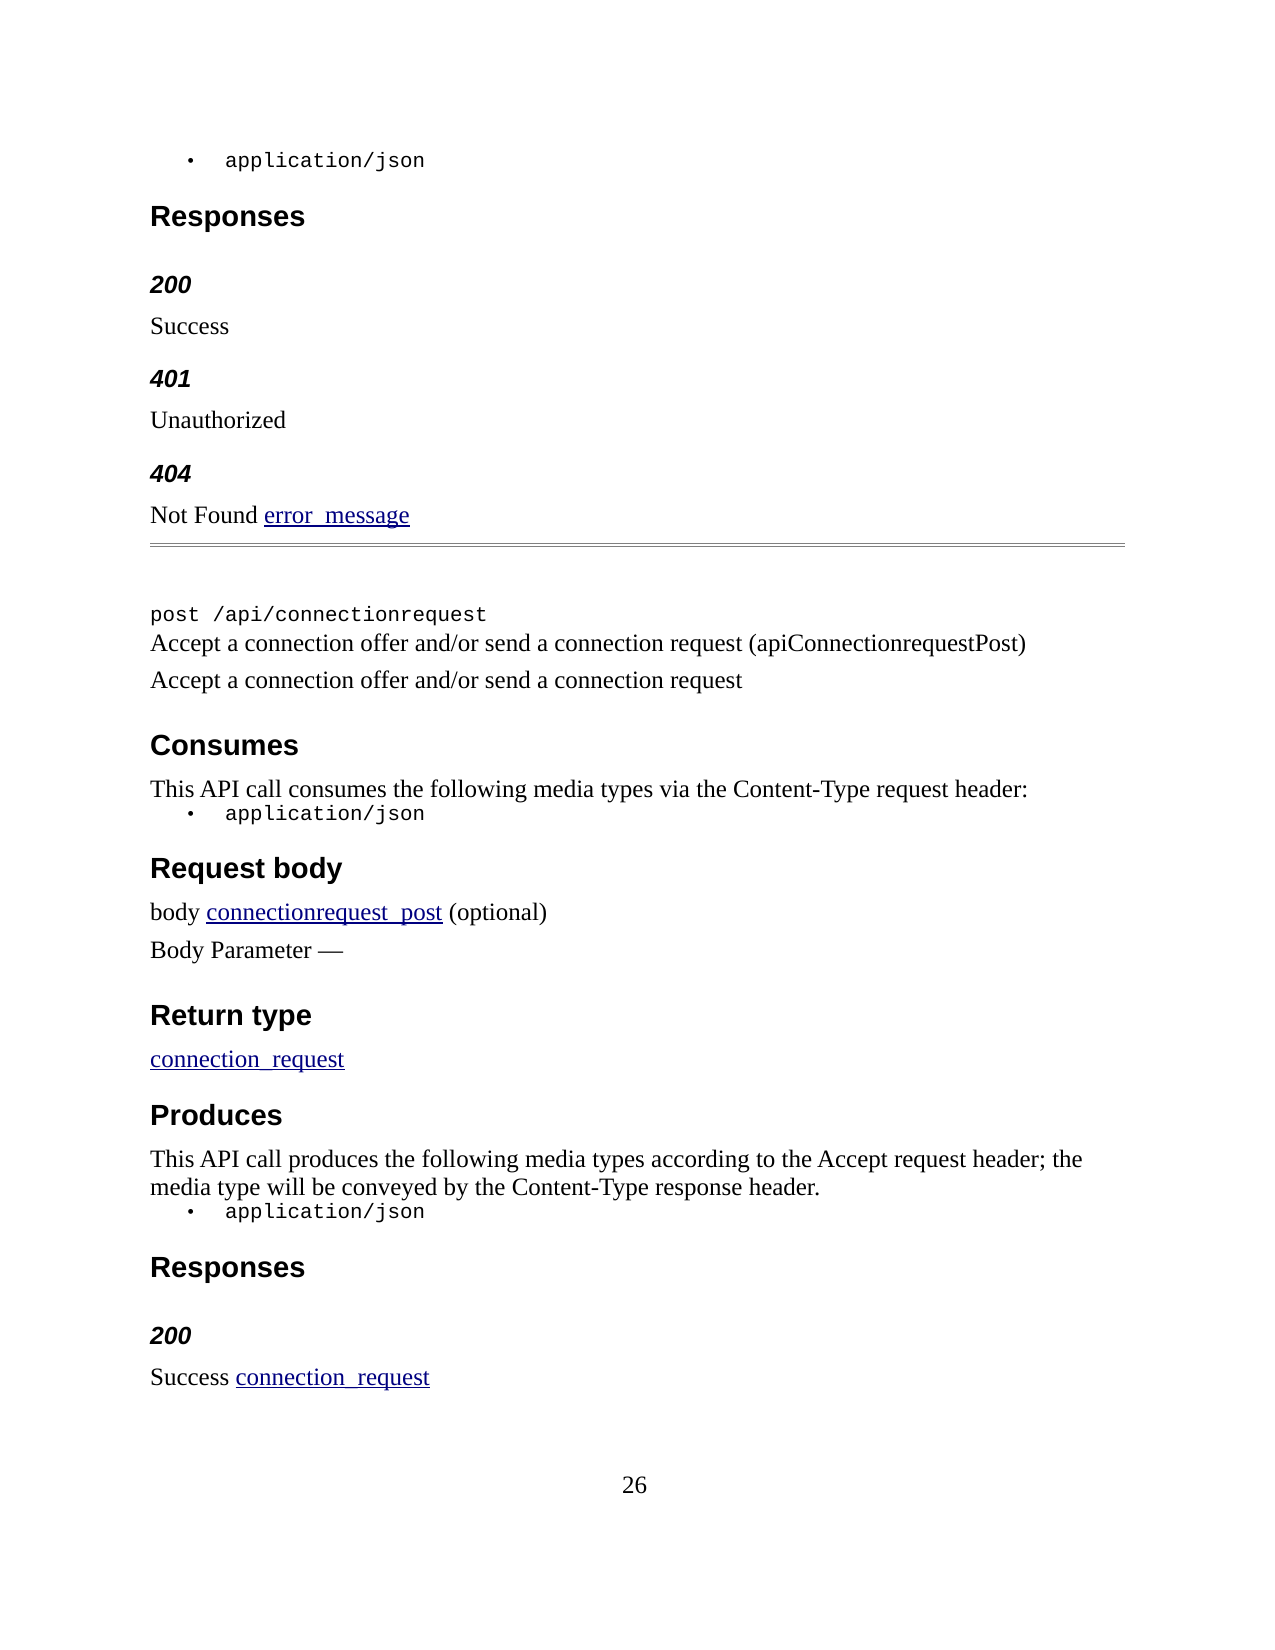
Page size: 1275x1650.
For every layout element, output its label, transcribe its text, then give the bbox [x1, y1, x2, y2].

subtitle Responses [150, 1250, 1125, 1283]
subtitle Produces [150, 1098, 1125, 1131]
text Unauthorized [150, 406, 1125, 434]
subtitle 200 [150, 1321, 1125, 1349]
subtitle Consumes [150, 728, 1125, 762]
list application/json [187, 150, 1125, 174]
subtitle 200 [150, 270, 1125, 298]
text body connectionrequest_post (optional) [150, 897, 1125, 926]
text post /api/connectionrequest [150, 604, 1125, 628]
text Success connection_request [150, 1362, 1125, 1391]
text Accept a connection offer and/or send a connection request (apiConnectionrequestPost) [150, 628, 1125, 656]
text This API call produces the following media types according to the Accept request header; the media type will be conveyed by the Content-Type response header. [150, 1144, 1125, 1201]
text connection_request [150, 1044, 1125, 1073]
text Not Found error_message [150, 500, 1125, 529]
subtitle 404 [150, 459, 1125, 488]
subtitle Request body [150, 851, 1125, 885]
subtitle 401 [150, 364, 1125, 393]
text Success [150, 311, 1125, 339]
text Body Parameter — [150, 935, 1125, 964]
text Accept a connection offer and/or send a connection request [150, 665, 1125, 694]
text This API call consumes the following media types via the Content-Type request header: [150, 774, 1125, 803]
list application/json [187, 803, 1125, 826]
subtitle Responses [150, 199, 1125, 232]
list application/json [187, 1201, 1125, 1225]
subtitle Return type [150, 998, 1125, 1031]
